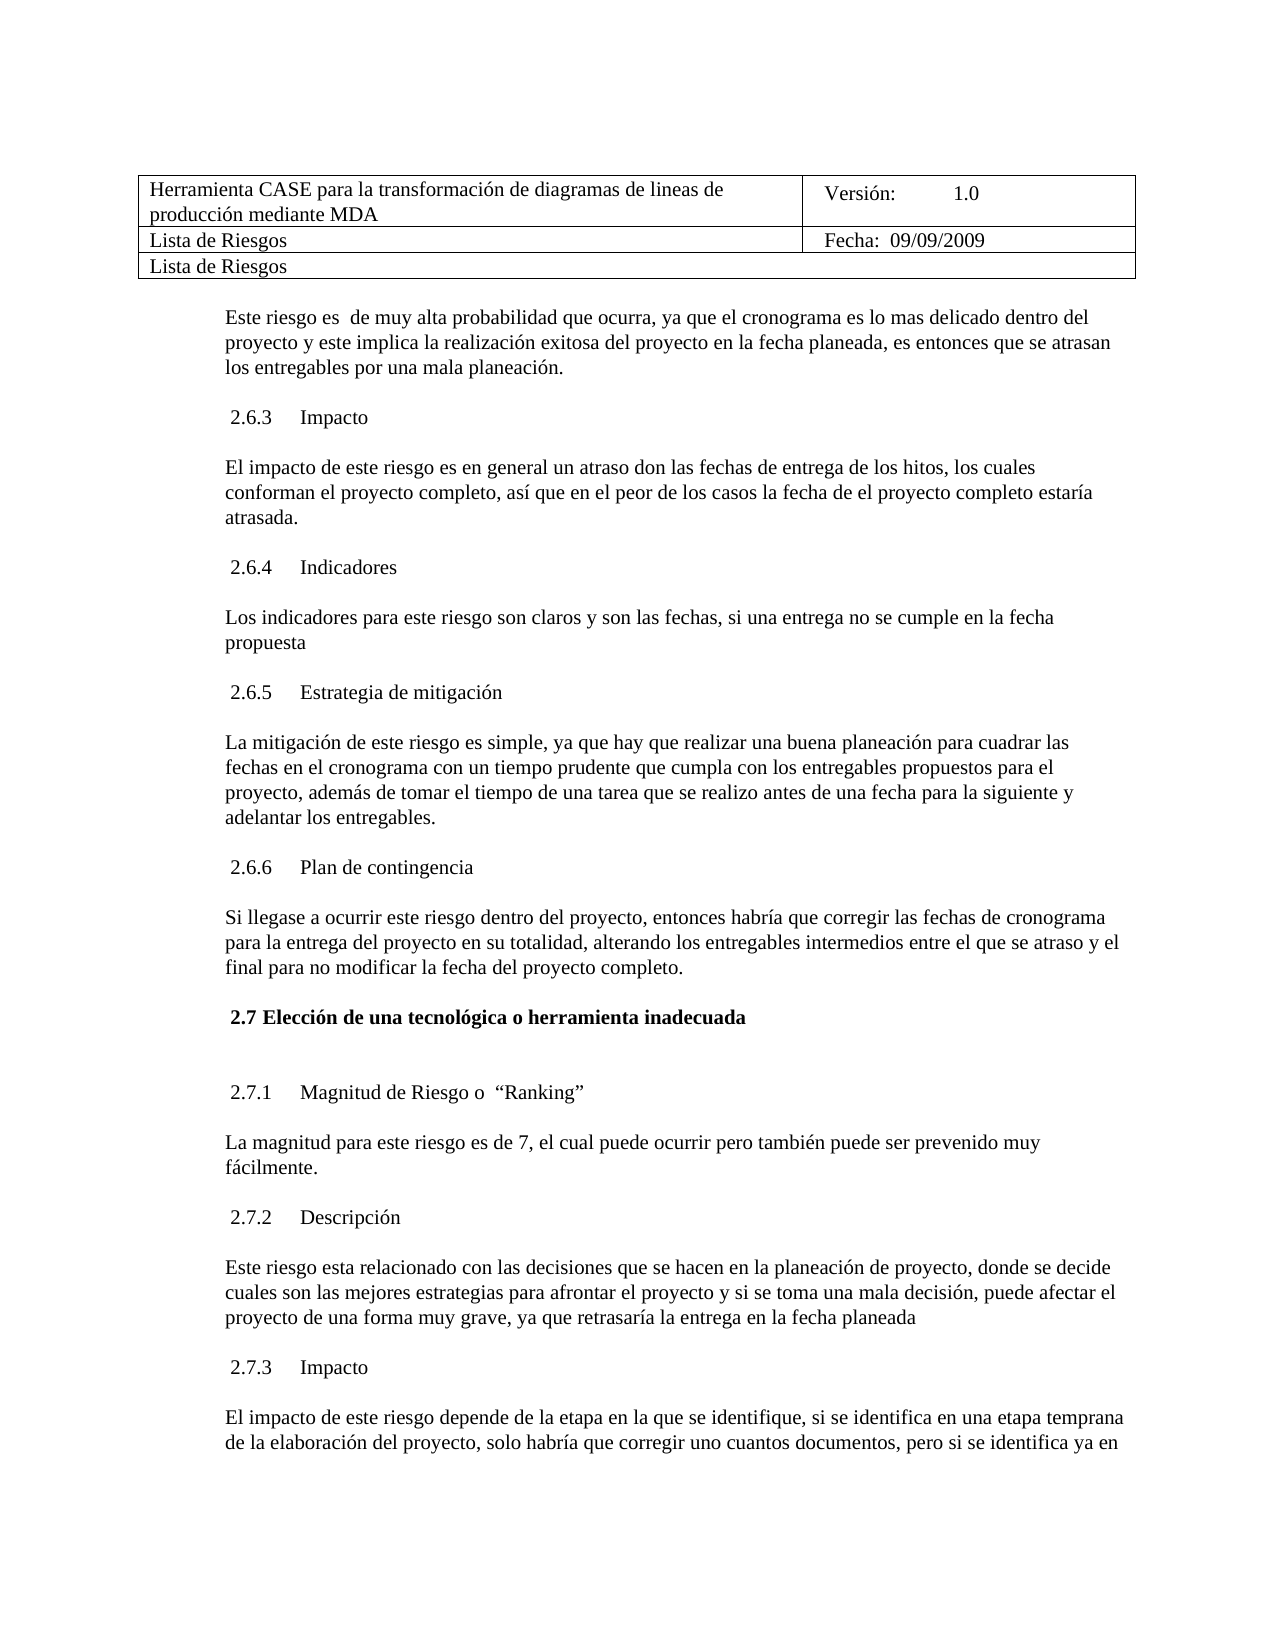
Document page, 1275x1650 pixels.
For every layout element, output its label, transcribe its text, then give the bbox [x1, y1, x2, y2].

list Magnitud de Riesgo o “Ranking” [225, 1079, 1125, 1104]
list Descripción [225, 1204, 1125, 1229]
text Si llegase a ocurrir este riesgo dentro del proyecto, entonces habría que corregir las fechas de cronograma para la entrega del proyecto en su totalidad, alterando los entregables intermedios entre el que se atraso y el final para no modificar la fecha del proyecto completo. [225, 904, 1125, 979]
text El impacto de este riesgo depende de la etapa en la que se identifique, si se identifica en una etapa temprana de la elaboración del proyecto, solo habría que corregir uno cuantos documentos, pero si se identifica ya en [225, 1404, 1125, 1454]
list Plan de contingencia [225, 854, 1125, 879]
list Indicadores [225, 554, 1125, 579]
text Este riesgo esta relacionado con las decisiones que se hacen en la planeación de proyecto, donde se decide cuales son las mejores estrategias para afrontar el proyecto y si se toma una mala decisión, puede afectar el proyecto de una forma muy grave, ya que retrasaría la entrega en la fecha planeada [225, 1254, 1125, 1329]
list Impacto [225, 404, 1125, 429]
list Elección de una tecnológica o herramienta inadecuada [225, 1004, 1125, 1029]
text El impacto de este riesgo es en general un atraso don las fechas de entrega de los hitos, los cuales conforman el proyecto completo, así que en el peor de los casos la fecha de el proyecto completo estaría atrasada. [225, 454, 1125, 529]
list Estrategia de mitigación [225, 679, 1125, 704]
text Los indicadores para este riesgo son claros y son las fechas, si una entrega no se cumple en la fecha propuesta [225, 604, 1125, 654]
text Este riesgo es de muy alta probabilidad que ocurra, ya que el cronograma es lo mas delicado dentro del proyecto y este implica la realización exitosa del proyecto en la fecha planeada, es entonces que se atrasan los entregables por una mala planeación. [225, 304, 1125, 379]
list Impacto [225, 1354, 1125, 1379]
text La mitigación de este riesgo es simple, ya que hay que realizar una buena planeación para cuadrar las fechas en el cronograma con un tiempo prudente que cumpla con los entregables propuestos para el proyecto, además de tomar el tiempo de una tarea que se realizo antes de una fecha para la siguiente y adelantar los entregables. [225, 729, 1125, 829]
text La magnitud para este riesgo es de 7, el cual puede ocurrir pero también puede ser prevenido muy fácilmente. [225, 1129, 1125, 1179]
